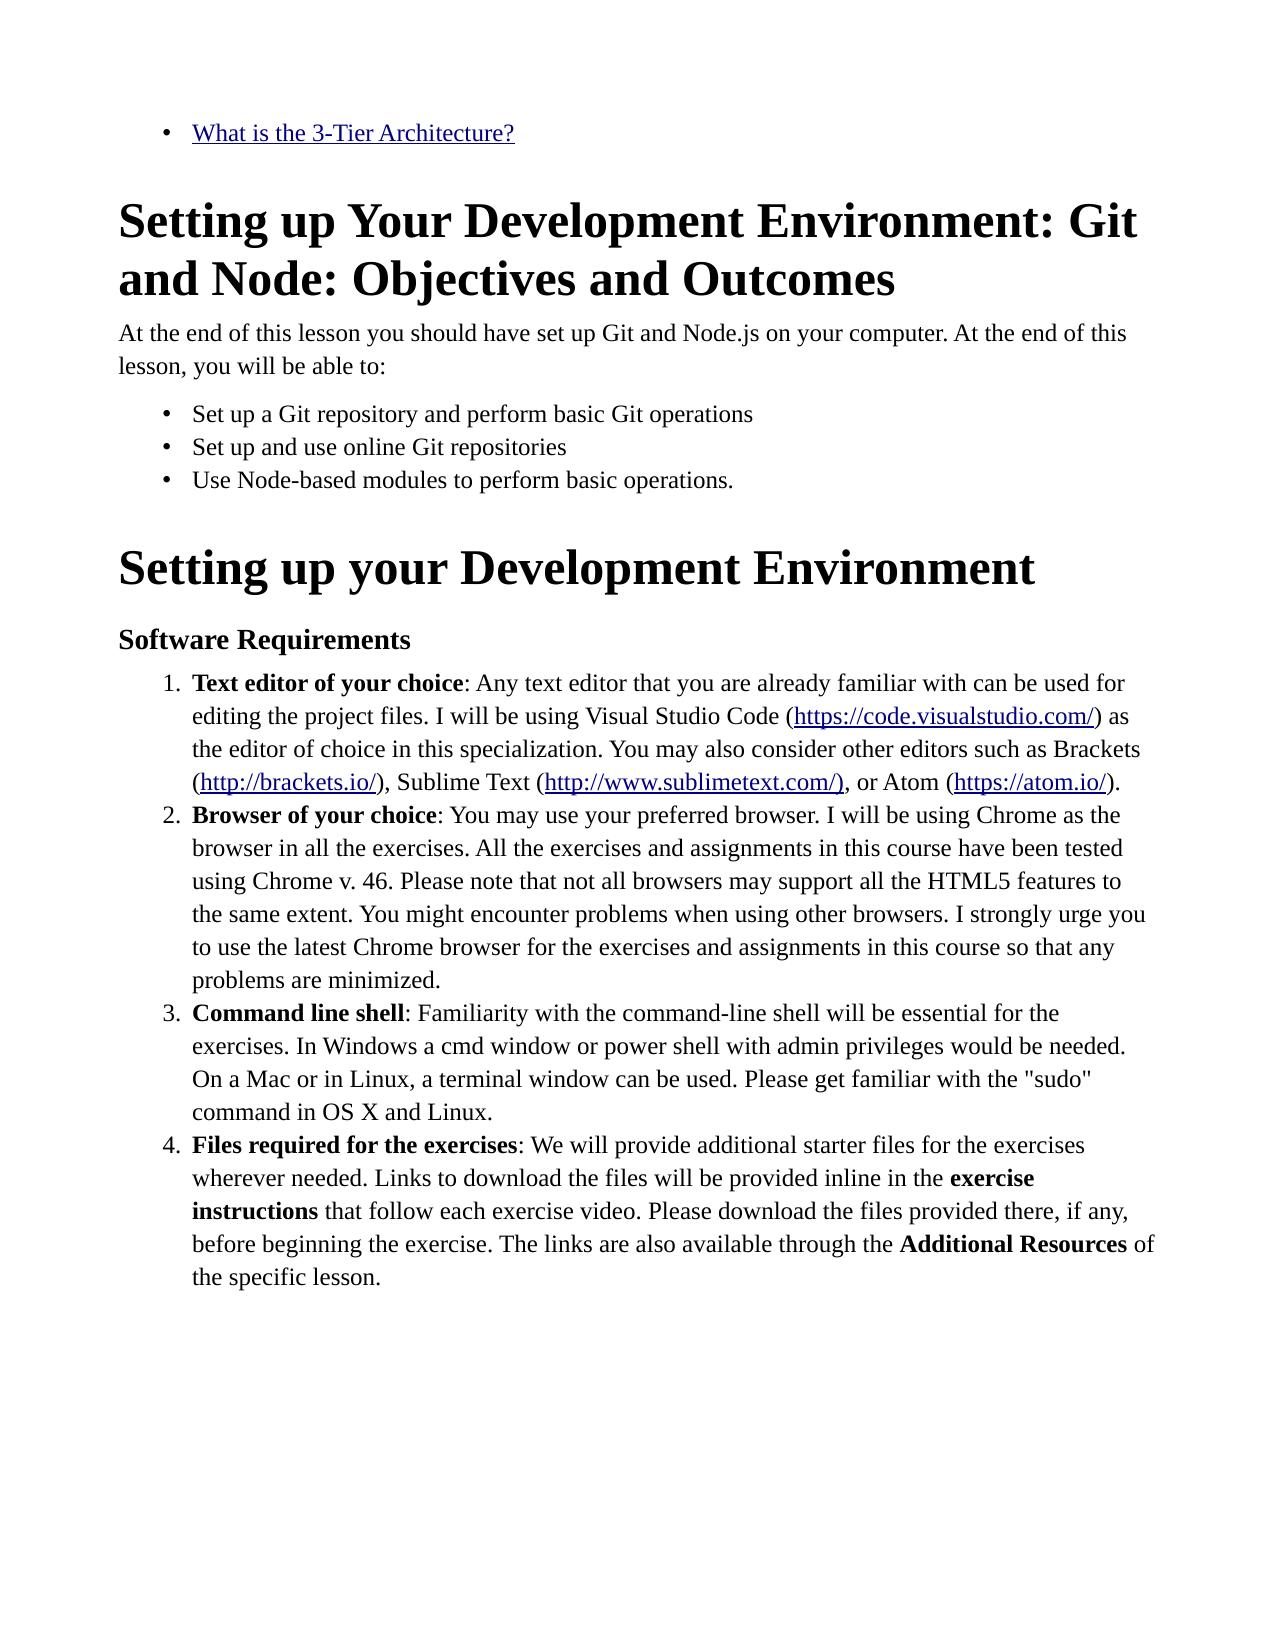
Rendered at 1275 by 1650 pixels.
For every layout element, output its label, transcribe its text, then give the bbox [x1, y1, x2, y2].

subtitle Software Requirements [118, 622, 1157, 656]
list Use Node-based modules to perform basic operations. [162, 465, 1157, 494]
list Text editor of your choice: Any text editor that you are already familiar with can be used for editing the project files. I will be using Visual Studio Code (https://code.visualstudio.com/) as the editor of choice in this specialization. You may also consider other editors such as Brackets (http://brackets.io/), Sublime Text (http://www.sublimetext.com/), or Atom (https://atom.io/). [162, 668, 1157, 796]
list Set up a Git repository and perform basic Git operations [162, 399, 1157, 428]
list Files required for the exercises: We will provide additional starter files for the exercises wherever needed. Links to download the files will be provided inline in the exercise instructions that follow each exercise video. Please download the files provided there, if any, before beginning the exercise. The links are also available through the Additional Resources of the specific lesson. [162, 1130, 1157, 1291]
list What is the 3-Tier Architecture? [162, 118, 1157, 147]
subtitle Setting up your Development Environment [118, 537, 1157, 595]
list Browser of your choice: You may use your preferred browser. I will be using Chrome as the browser in all the exercises. All the exercises and assignments in this course have been tested using Chrome v. 46. Please note that not all browsers may support all the HTML5 features to the same extent. You might encounter problems when using other browsers. I strongly urge you to use the latest Chrome browser for the exercises and assignments in this course so that any problems are minimized. [162, 800, 1157, 994]
subtitle Setting up Your Development Environment: Git and Node: Objectives and Outcomes [118, 191, 1157, 306]
list Set up and use online Git repositories [162, 432, 1157, 461]
text At the end of this lesson you should have set up Git and Node.js on your computer. At the end of this lesson, you will be able to: [118, 318, 1157, 380]
list Command line shell: Familiarity with the command-line shell will be essential for the exercises. In Windows a cmd window or power shell with admin privileges would be needed. On a Mac or in Linux, a terminal window can be used. Please get familiar with the "sudo" command in OS X and Linux. [162, 998, 1157, 1126]
